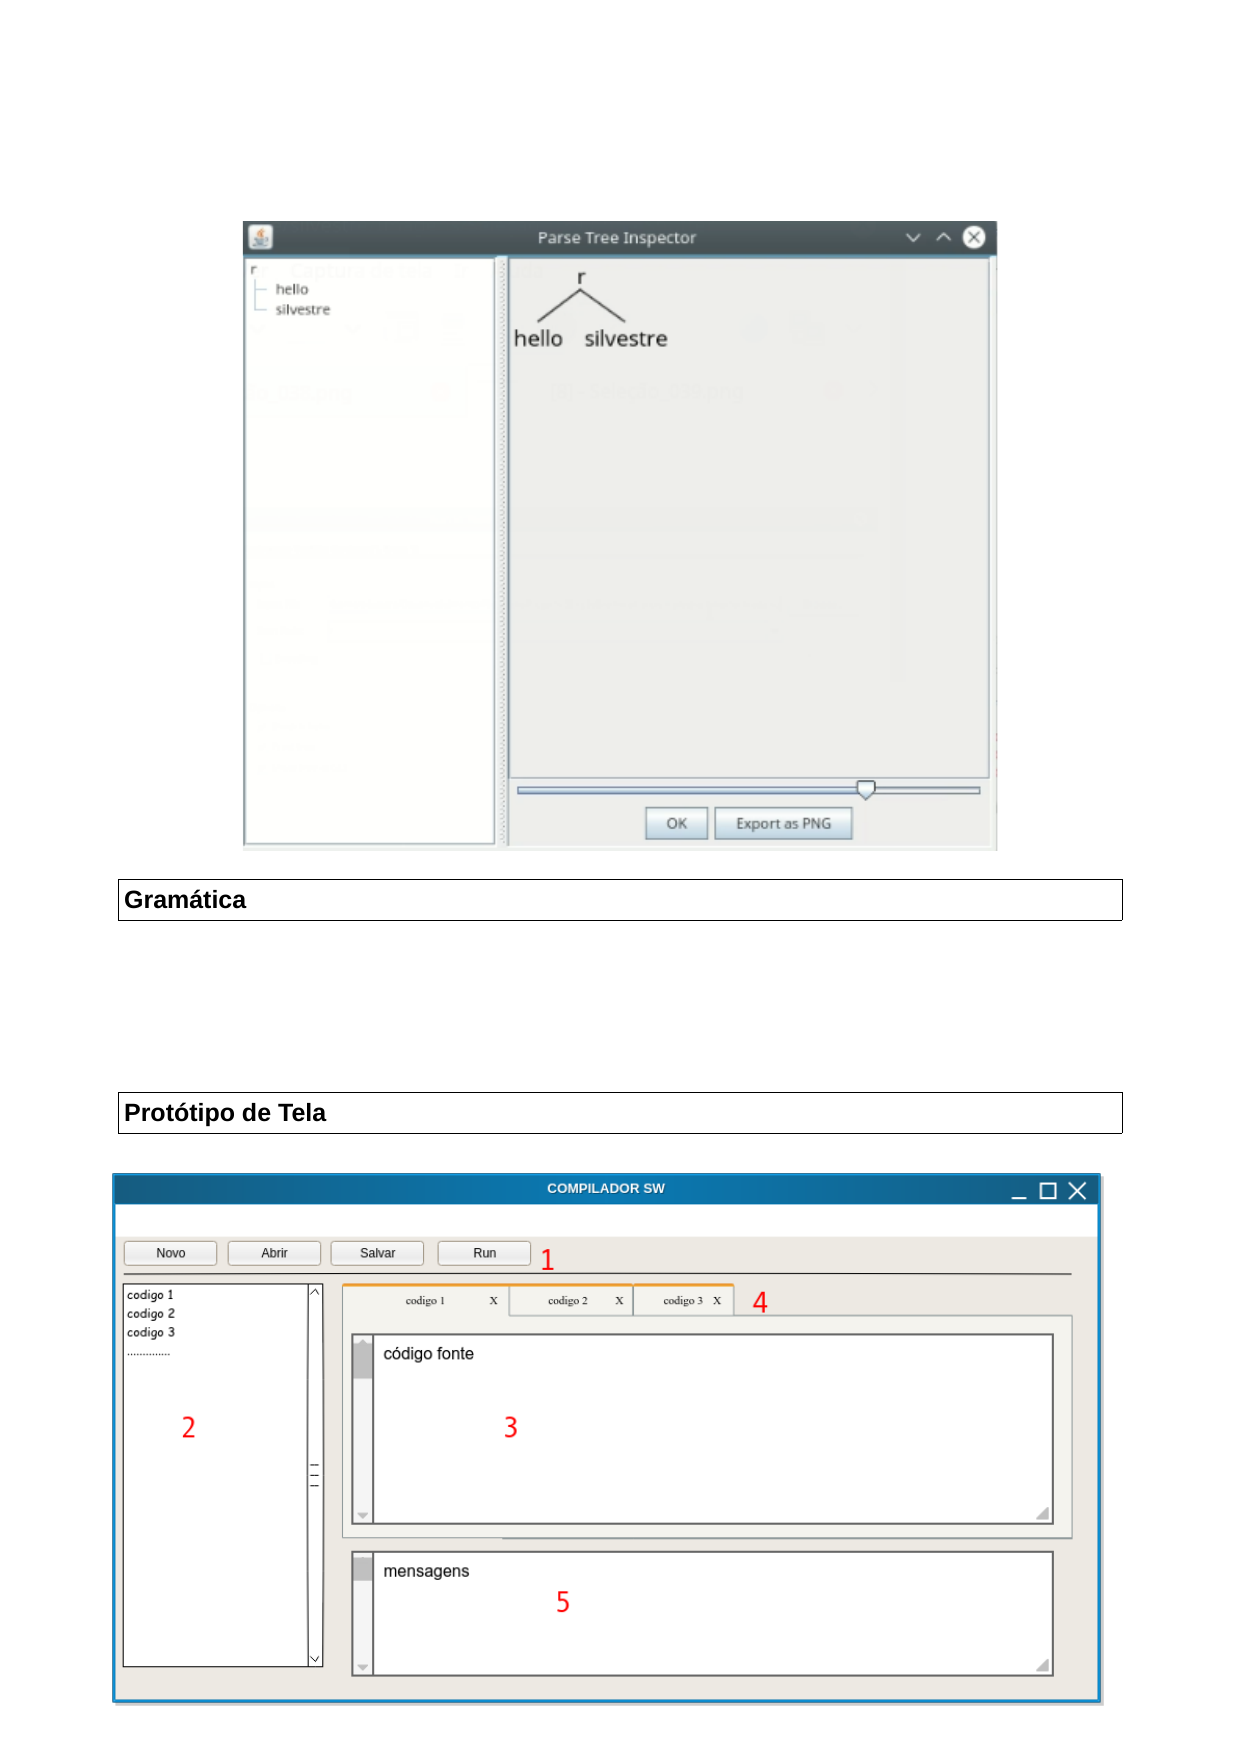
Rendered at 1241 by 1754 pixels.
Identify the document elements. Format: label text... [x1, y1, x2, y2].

table_header Gramática [119, 880, 1122, 920]
table_header Protótipo de Tela [119, 1093, 1122, 1133]
picture [242, 221, 998, 851]
picture [104, 1168, 1108, 1712]
